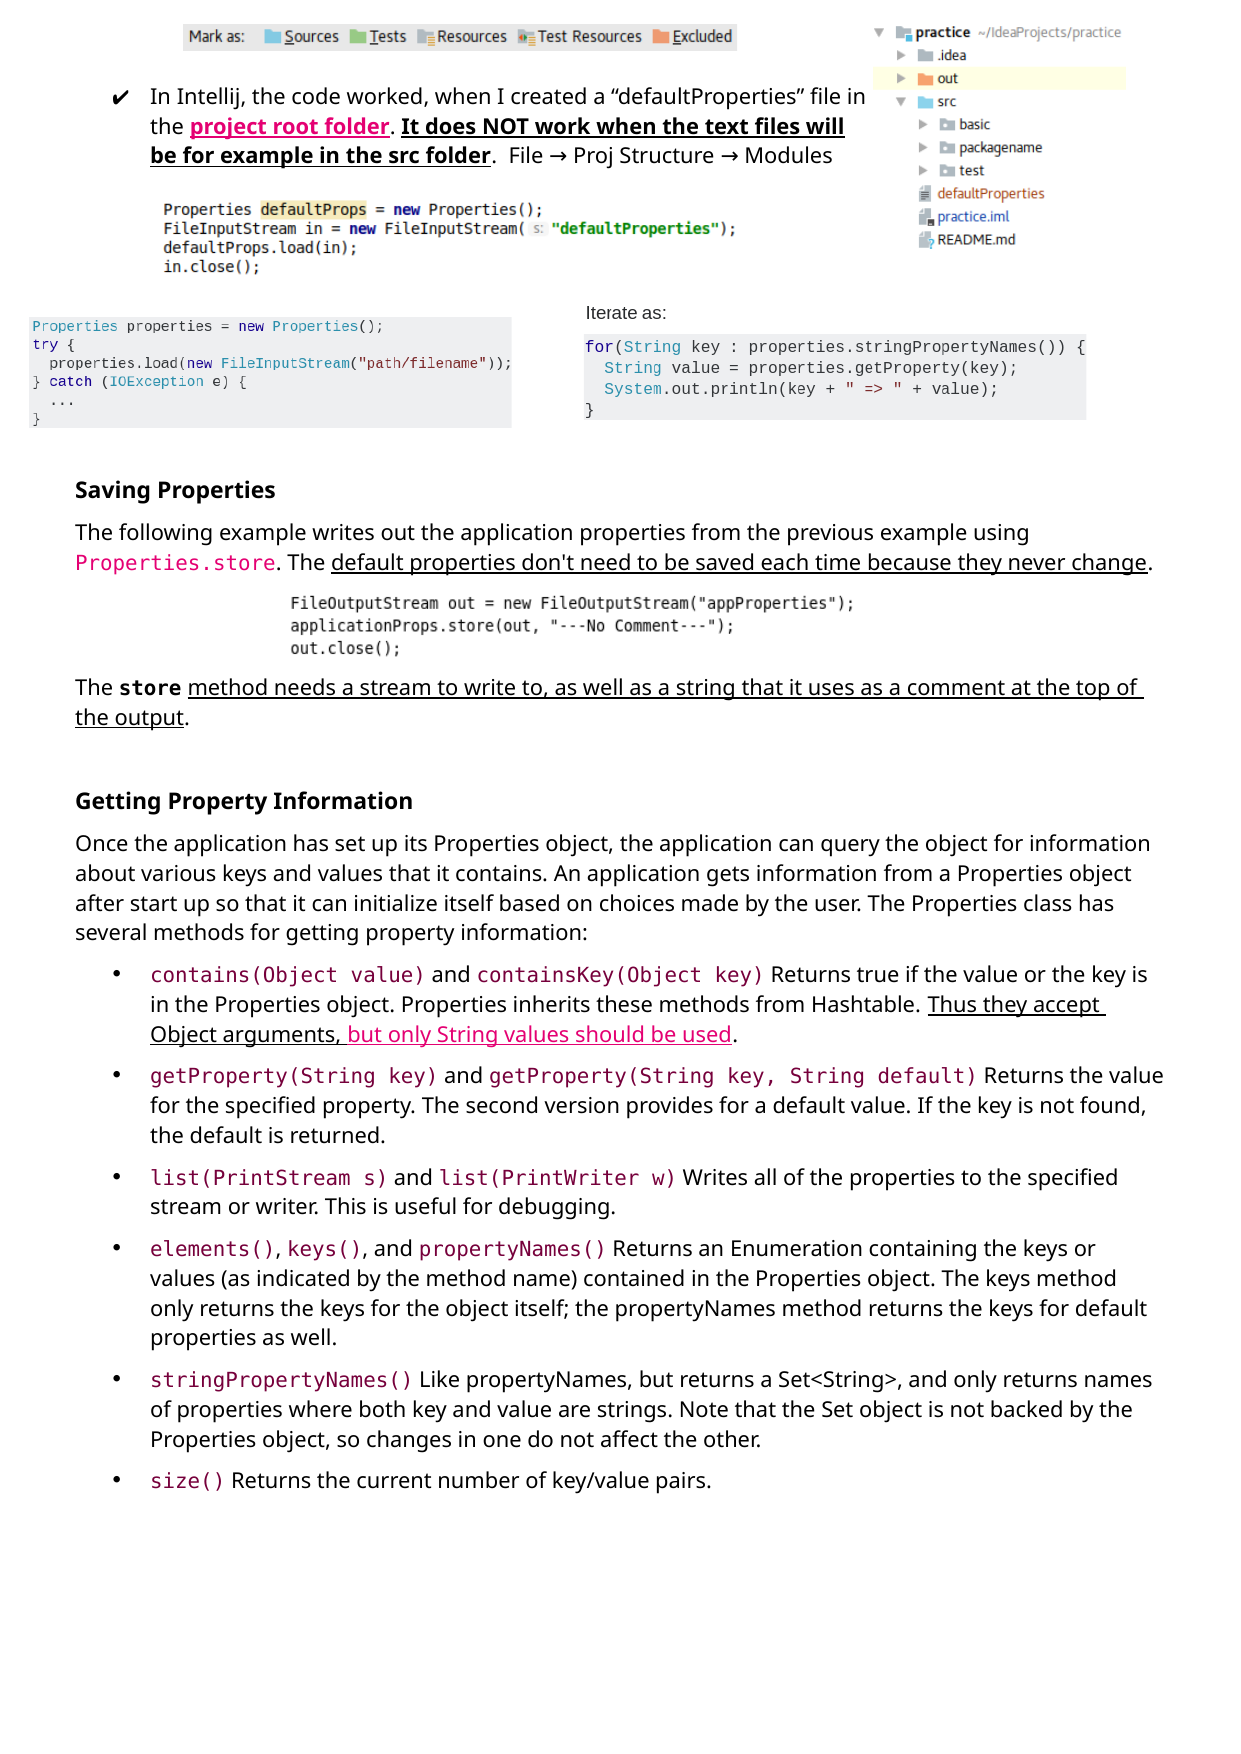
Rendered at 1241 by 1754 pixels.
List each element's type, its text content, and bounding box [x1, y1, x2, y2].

list contains(Object value) and containsKey(Object key) Returns true if the value or the key is in the Properties object. Properties inherits these methods from Hashtable. Thus they accept Object arguments, but only String values should be used. [112, 959, 1166, 1048]
picture [873, 24, 1126, 250]
list stringPropertyNames() Like propertyNames, but returns a Set<String>, and only returns names of properties where both key and value are strings. Note that the Set object is not backed by the Properties object, so changes in one do not affect the other. [112, 1364, 1166, 1453]
text The following example writes out the application properties from the previous example using Properties.store. The default properties don't need to be saved each time because they never change. [75, 517, 1166, 577]
list size() Returns the current number of key/value pairs. [112, 1465, 1166, 1495]
picture [287, 590, 855, 660]
text Getting Property Information [75, 785, 1166, 816]
picture [29, 317, 512, 428]
list elements(), keys(), and propertyNames() Returns an Enumeration containing the keys or values (as indicated by the method name) contained in the Properties object. The keys method only returns the keys for the object itself; the propertyNames method returns the keys for default properties as well. [112, 1233, 1166, 1352]
list getProperty(String key) and getProperty(String key, String default) Returns the value for the specified property. The second version provides for a default value. If the key is not found, the default is returned. [112, 1060, 1166, 1150]
picture [583, 334, 1087, 420]
text Saving Properties [75, 474, 1166, 505]
list In Intellij, the code worked, when I created a “defaultProperties” file in the project root folder. It does NOT work when the text files will be for example in the src folder. File → Proj Structure → Modules [112, 81, 873, 170]
text Once the application has set up its Properties object, the application can query the object for information about various keys and values that it contains. An application gets information from a Properties object after start up so that it can initialize itself based on choices made by the user. The Properties class has several methods for getting property information: [75, 828, 1166, 947]
picture [183, 24, 738, 51]
text The store method needs a stream to write to, as well as a string that it uses as a comment at the top of the output. [75, 672, 1166, 731]
list list(PrintStream s) and list(PrintWriter w) Writes all of the properties to the specified stream or writer. This is useful for debugging. [112, 1162, 1166, 1221]
picture [582, 301, 669, 324]
picture [160, 196, 739, 280]
